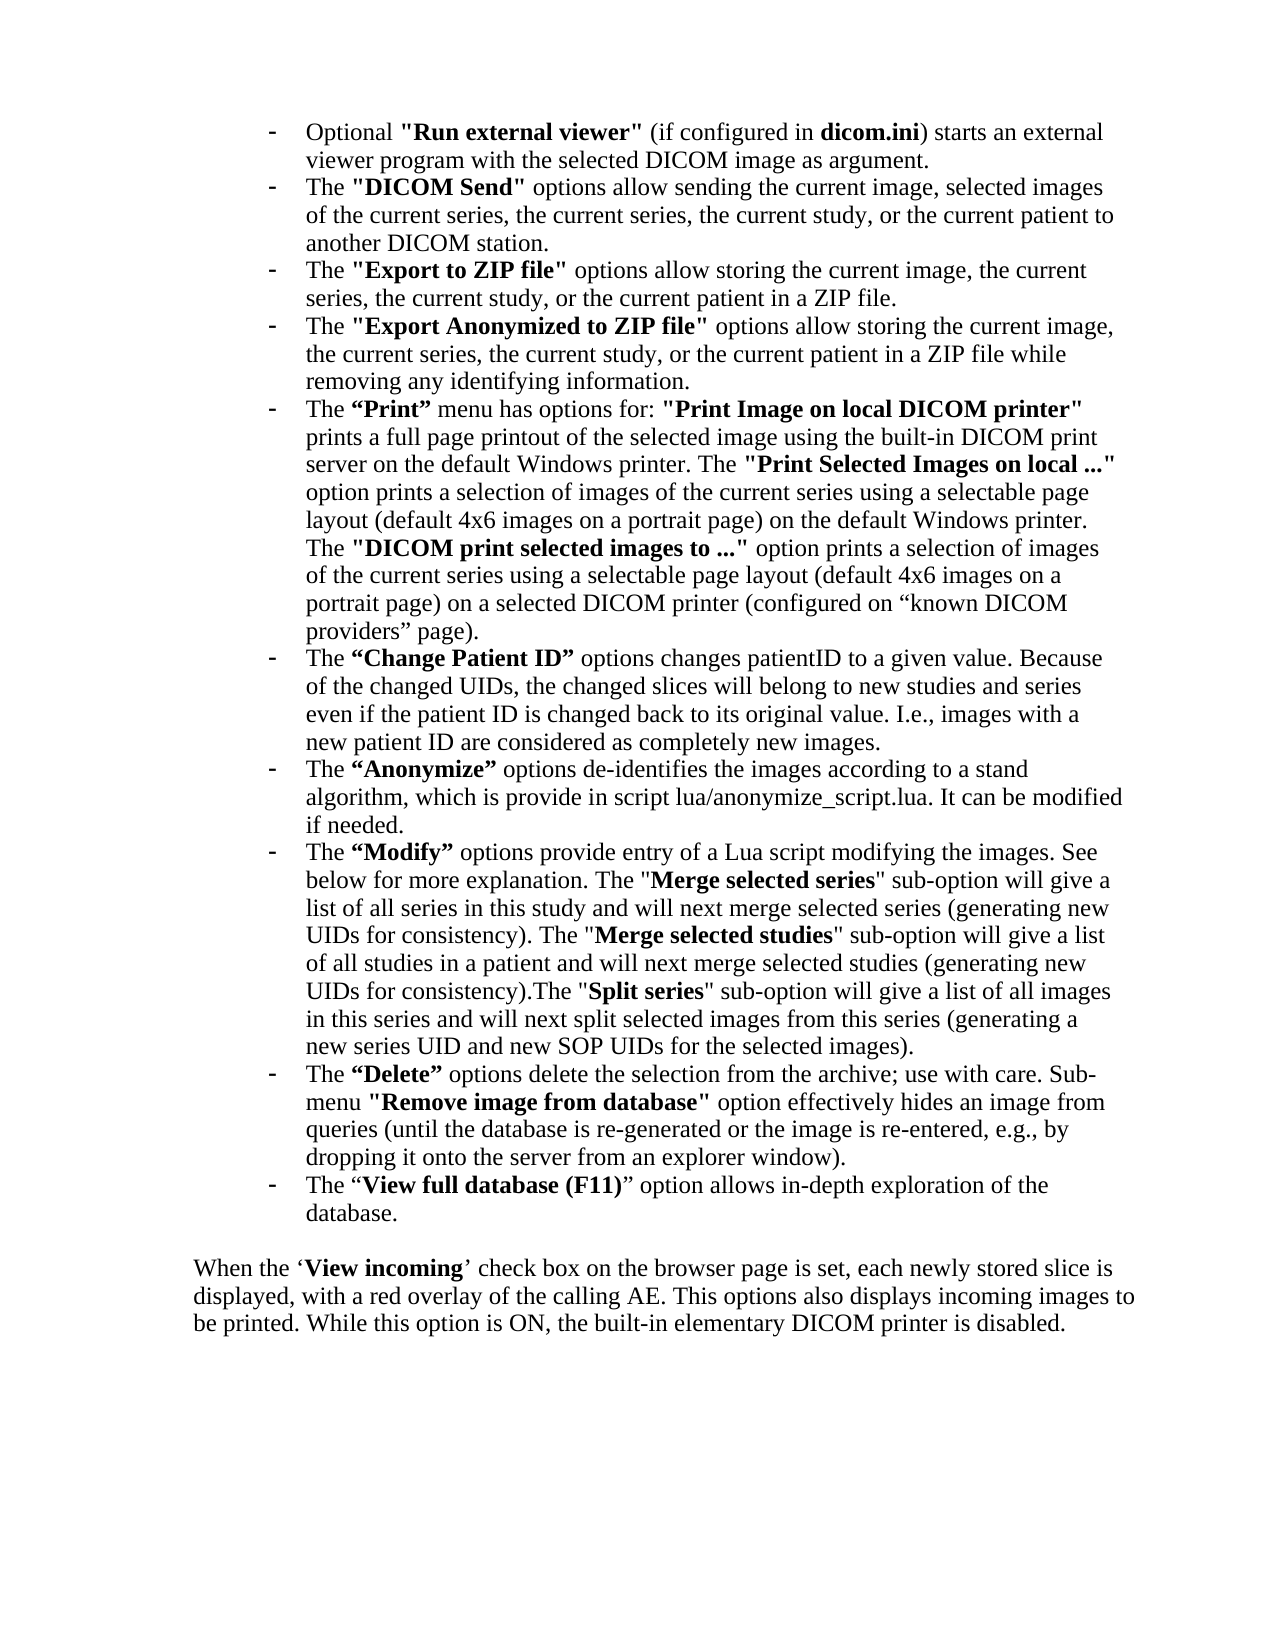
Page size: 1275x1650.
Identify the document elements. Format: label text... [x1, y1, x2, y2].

list The “Print” menu has options for: "Print Image on local DICOM printer" prints a full page printout of the selected image using the built-in DICOM print server on the default Windows printer. The "Print Selected Images on local ..." option prints a selection of images of the current series using a selectable page layout (default 4x6 images on a portrait page) on the default Windows printer. The "DICOM print selected images to ..." option prints a selection of images of the current series using a selectable page layout (default 4x6 images on a portrait page) on a selected DICOM printer (configured on “known DICOM providers” page). [268, 395, 1124, 644]
list The “Delete” options delete the selection from the archive; use with care. Sub-menu "Remove image from database" option effectively hides an image from queries (until the database is re-generated or the image is re-entered, e.g., by dropping it onto the server from an explorer window). [268, 1060, 1124, 1171]
list The “View full database (F11)” option allows in-depth exploration of the database. [268, 1171, 1124, 1226]
text When the ‘View incoming’ check box on the browser page is set, each newly stored slice is displayed, with a red overlay of the calling AE. This options also displays incoming images to be printed. While this option is ON, the built-in elementary DICOM printer is disabled. [193, 1254, 1157, 1337]
list The "Export to ZIP file" options allow storing the current image, the current series, the current study, or the current patient in a ZIP file. [268, 257, 1124, 312]
list The "DICOM Send" options allow sending the current image, selected images of the current series, the current series, the current study, or the current patient to another DICOM station. [268, 173, 1124, 257]
list The “Anonymize” options de-identifies the images according to a stand algorithm, which is provide in script lua/anonymize_script.lua. It can be modified if needed. [268, 755, 1124, 838]
list Optional "Run external viewer" (if configured in dicom.ini) starts an external viewer program with the selected DICOM image as argument. [268, 118, 1124, 173]
list The “Modify” options provide entry of a Lua script modifying the images. See below for more explanation. The "Merge selected series" sub-option will give a list of all series in this study and will next merge selected series (generating new UIDs for consistency). The "Merge selected studies" sub-option will give a list of all studies in a patient and will next merge selected studies (generating new UIDs for consistency).The "Split series" sub-option will give a list of all images in this series and will next split selected images from this series (generating a new series UID and new SOP UIDs for the selected images). [268, 838, 1124, 1060]
list The “Change Patient ID” options changes patientID to a given value. Because of the changed UIDs, the changed slices will belong to new studies and series even if the patient ID is changed back to its original value. I.e., images with a new patient ID are considered as completely new images. [268, 644, 1124, 755]
list The "Export Anonymized to ZIP file" options allow storing the current image, the current series, the current study, or the current patient in a ZIP file while removing any identifying information. [268, 312, 1124, 395]
